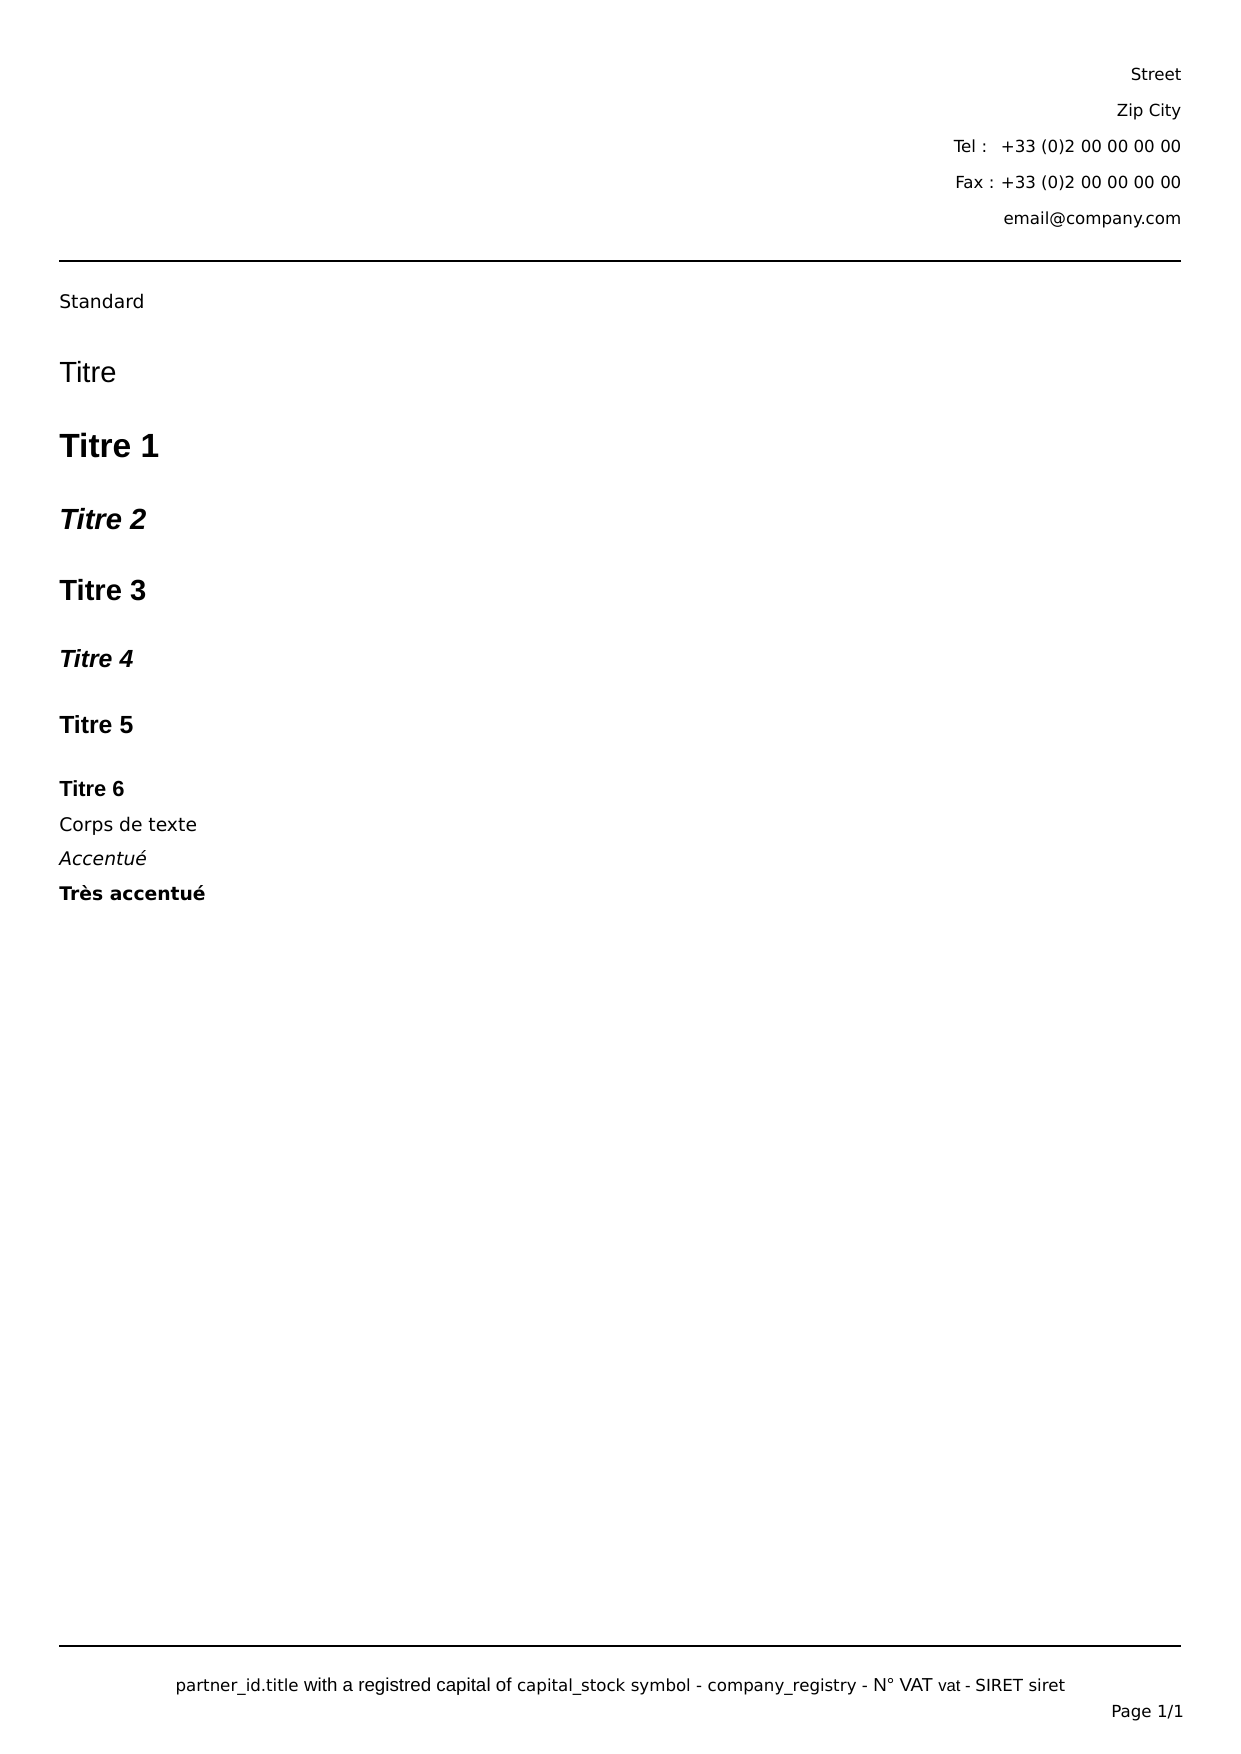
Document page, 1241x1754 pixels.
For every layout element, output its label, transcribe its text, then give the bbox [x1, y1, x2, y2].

subtitle Titre 5 [59, 710, 1181, 739]
subtitle Titre 6 [59, 776, 1181, 801]
subtitle Titre 3 [59, 573, 1181, 607]
subtitle Titre 2 [59, 502, 1181, 536]
text Standard [59, 291, 1181, 313]
text Corps de texte [59, 814, 1181, 836]
subtitle Titre 4 [59, 644, 1181, 673]
subtitle Titre [59, 355, 1181, 388]
subtitle Titre 1 [59, 426, 1181, 464]
text Accentué [59, 848, 1181, 870]
text Très accentué [59, 883, 1181, 904]
